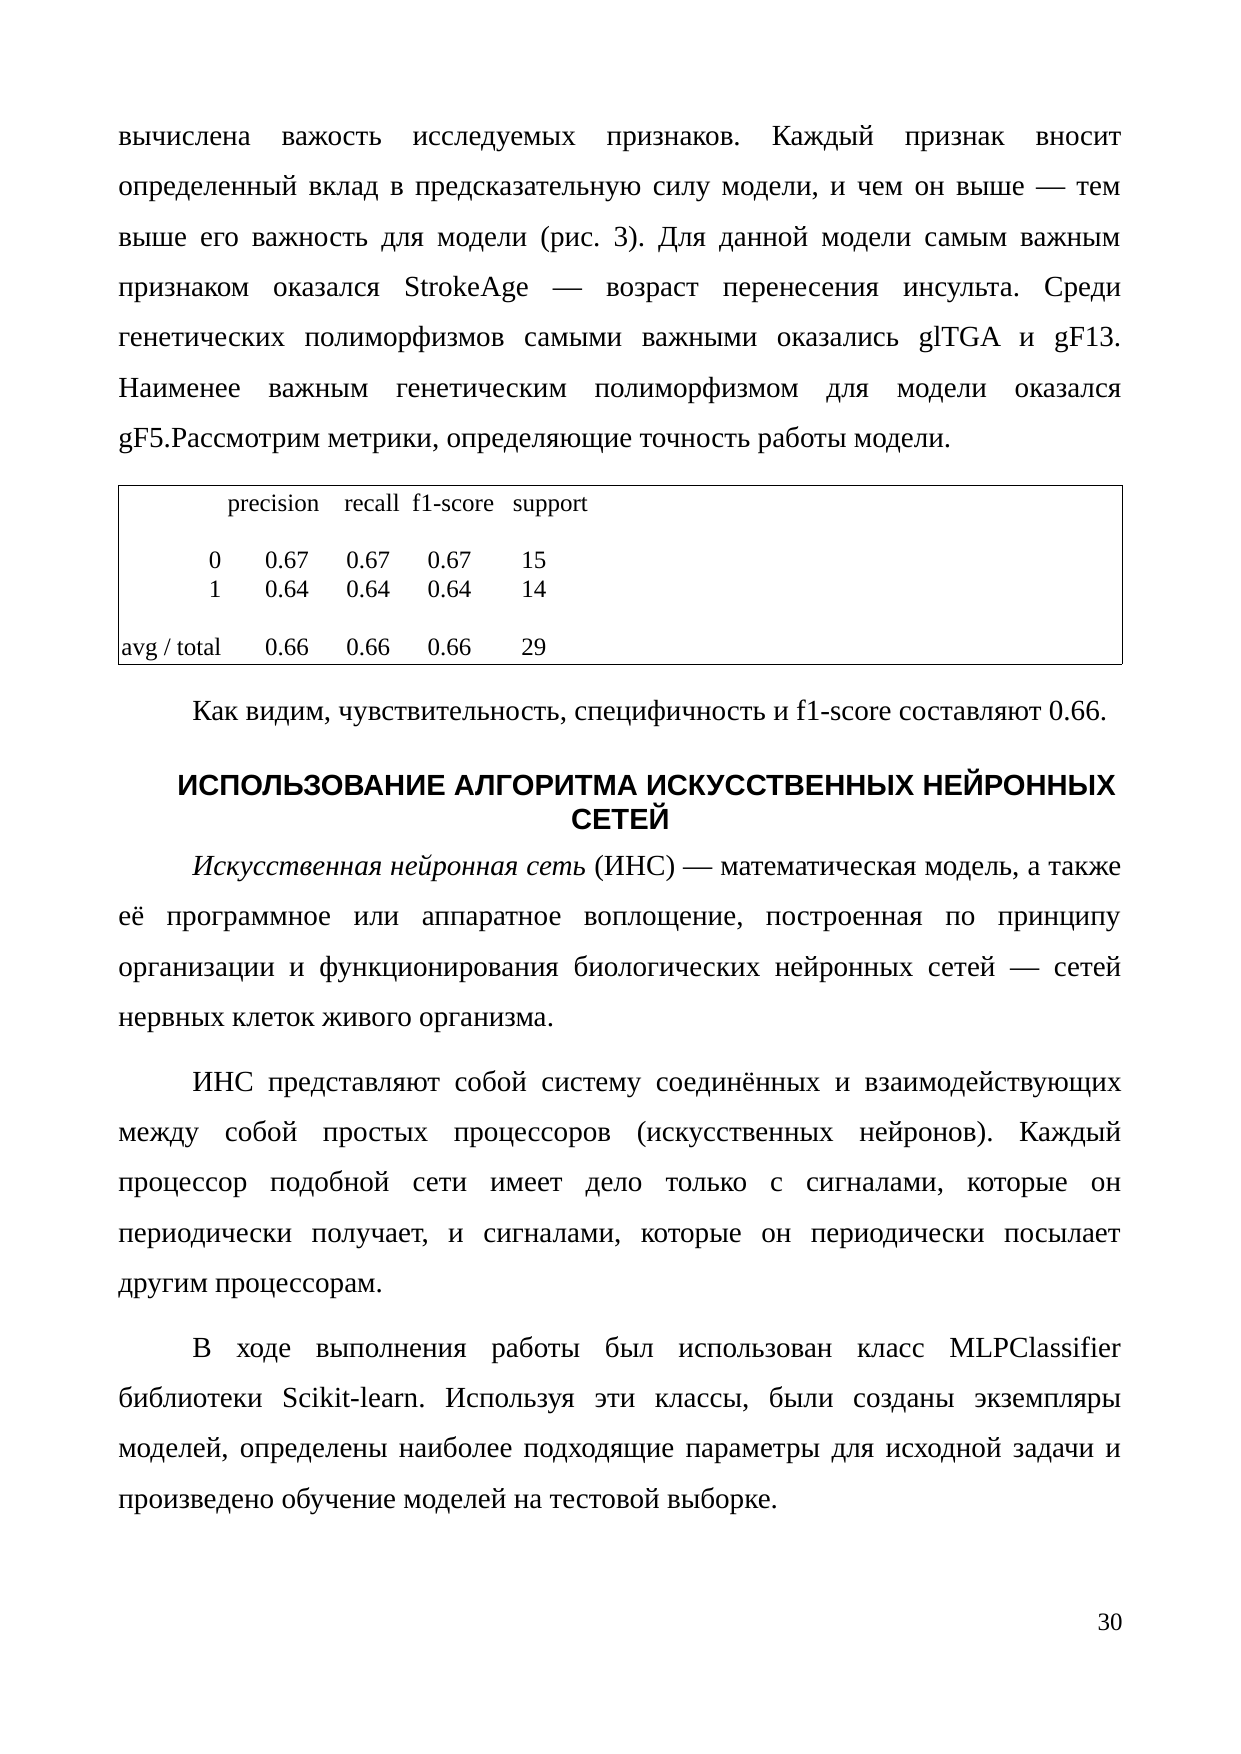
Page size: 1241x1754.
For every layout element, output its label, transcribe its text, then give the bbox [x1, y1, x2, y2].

text Как видим, чувствительность, специфичность и f1-score составляют 0.66. [118, 693, 1122, 727]
text 1 0.64 0.64 0.64 14 [119, 571, 1122, 603]
subtitle Использование алгоритма искусственных нейронных сетей [118, 768, 1122, 836]
text ИНС представляют собой систему соединённых и взаимодействующих между собой простых процессоров (искусственных нейронов). Каждый процессор подобной сети имеет дело только с сигналами, которые он периодически получает, и сигналами, которые он периодически посылает другим процессорам. [118, 1064, 1122, 1299]
text Искусственная нейронная сеть (ИНС) — математическая модель, а также её программное или аппаратное воплощение, построенная по принципу организации и функционирования биологических нейронных сетей — сетей нервных клеток живого организма. [118, 848, 1122, 1032]
text В ходе выполнения работы был использован класс MLPClassifier библиотеки Scikit-learn. Используя эти классы, были созданы экземпляры моделей, определены наиболее подходящие параметры для исходной задачи и произведено обучение моделей на тестовой выборке. [118, 1330, 1122, 1514]
text precision recall f1-score support [119, 486, 1122, 517]
text avg / total 0.66 0.66 0.66 29 [119, 629, 1122, 664]
text вычислена важость исследуемых признаков. Каждый признак вносит определенный вклад в предсказательную силу модели, и чем он выше — тем выше его важность для модели (рис. 3). Для данной модели самым важным признаком оказался StrokeAge — возраст перенесения инсульта. Среди генетических полиморфизмов самыми важными оказались glTGA и gF13. Наименее важным генетическим полиморфизмом для модели оказался gF5.Рассмотрим метрики, определяющие точность работы модели. [118, 118, 1122, 453]
text 0 0.67 0.67 0.67 15 [119, 542, 1122, 571]
